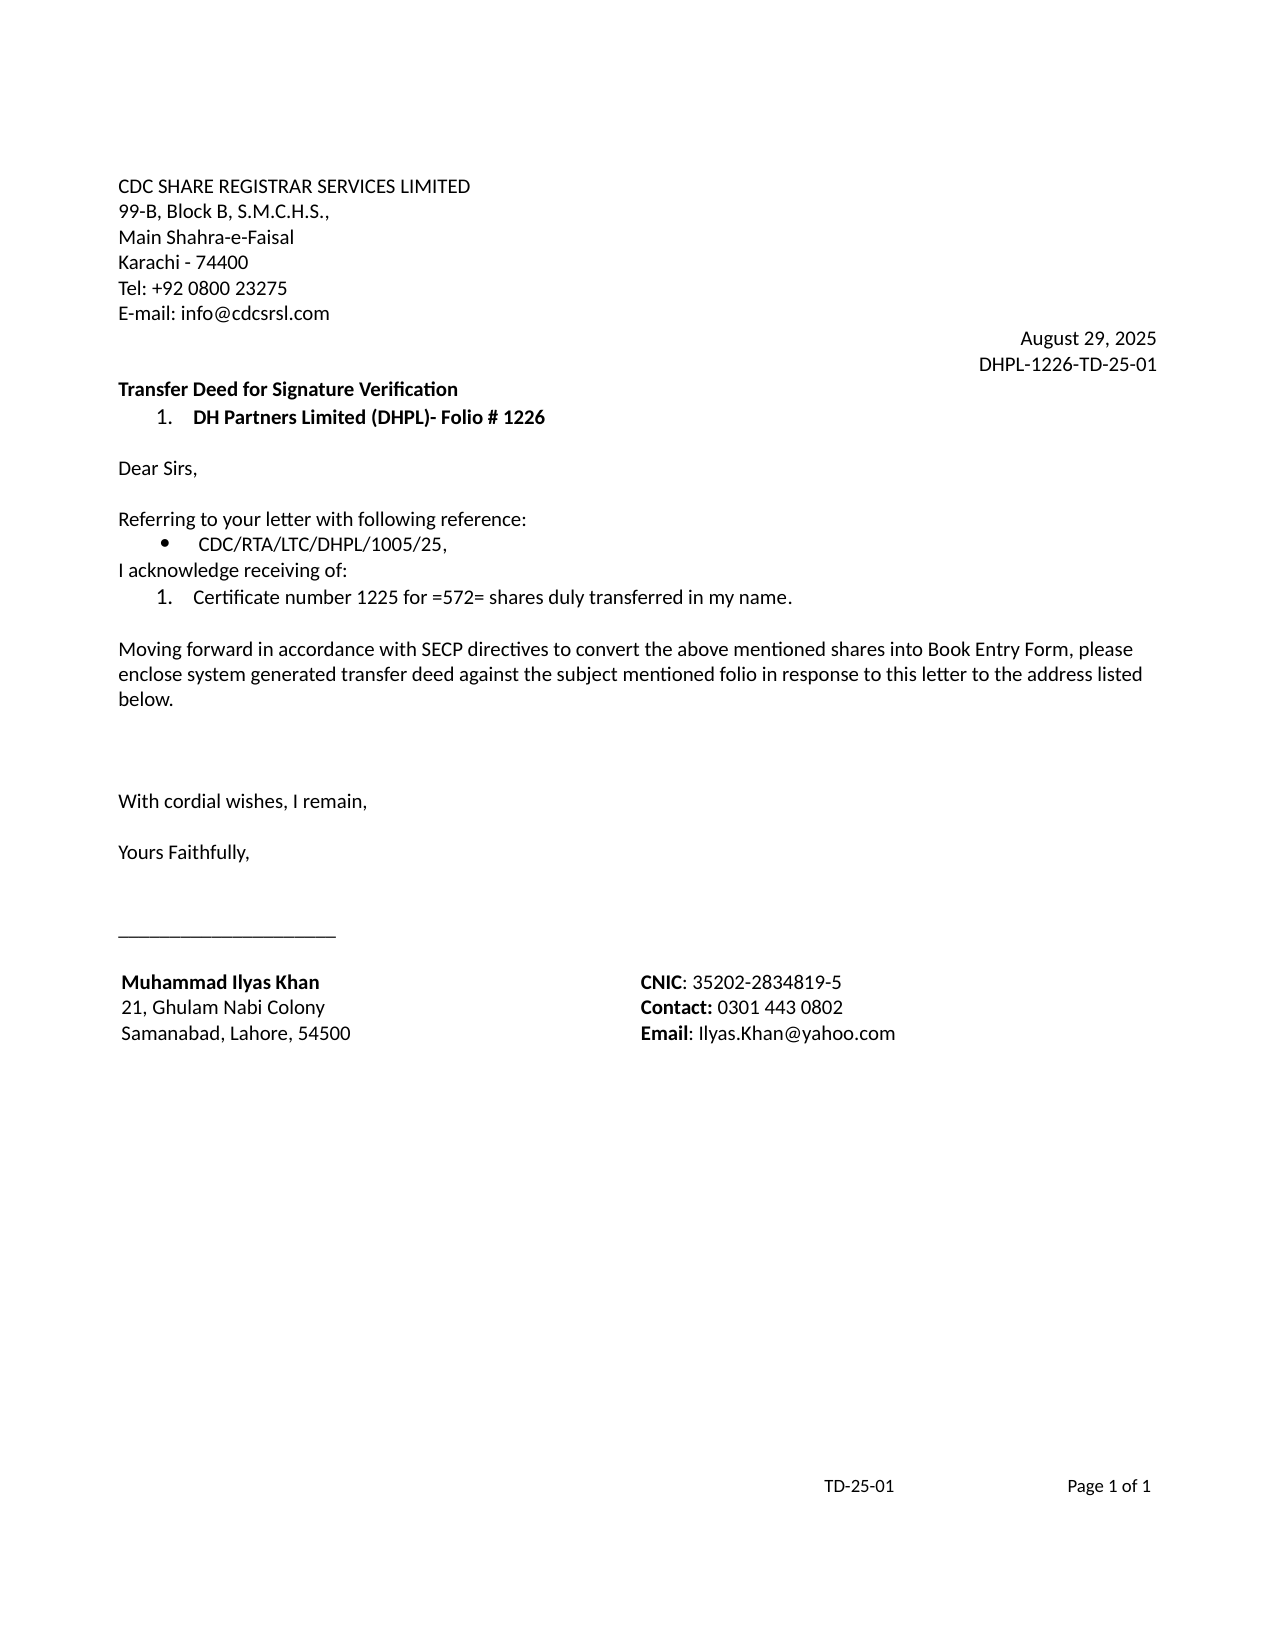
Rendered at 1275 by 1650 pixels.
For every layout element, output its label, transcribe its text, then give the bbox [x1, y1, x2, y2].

text Dear Sirs, [118, 455, 1157, 481]
table_header CNIC: 35202-2834819-5 Contact: 0301 443 0802 Email: Ilyas.Khan@yahoo.com [638, 941, 1157, 1048]
table_header Muhammad Ilyas Khan 21, Ghulam Nabi Colony Samanabad, Lahore, 54500 [118, 941, 637, 1048]
text Yours Faithfully, [118, 839, 1157, 864]
list Certificate number 1225 for =572= shares duly transferred in my name. [156, 582, 1157, 610]
text August 29, 2025 [118, 326, 1157, 351]
text CDC SHARE REGISTRAR SERVICES LIMITED [118, 173, 1157, 198]
text I acknowledge receiving of: [118, 557, 1157, 582]
text DHPL-1226-TD-25-01 [118, 351, 1157, 376]
text Moving forward in accordance with SECP directives to convert the above mentioned shares into Book Entry Form, please enclose system generated transfer deed against the subject mentioned folio in response to this letter to the address listed below. [118, 636, 1157, 712]
text With cordial wishes, I remain, [118, 788, 1157, 814]
text Referring to your letter with following reference: [118, 506, 1157, 531]
text E-mail: info@cdcsrsl.com [118, 300, 1157, 326]
list CDC/RTA/LTC/DHPL/1005/25, [161, 531, 1157, 557]
list DH Partners Limited (DHPL)- Folio # 1226 [156, 402, 1157, 430]
text Transfer Deed for Signature Verification [118, 376, 1157, 402]
text 99-B, Block B, S.M.C.H.S., [118, 198, 1157, 224]
text Main Shahra-e-Faisal [118, 224, 1157, 249]
text Tel: +92 0800 23275 [118, 275, 1157, 300]
text Karachi - 74400 [118, 249, 1157, 275]
text _____________________ [118, 915, 1157, 941]
